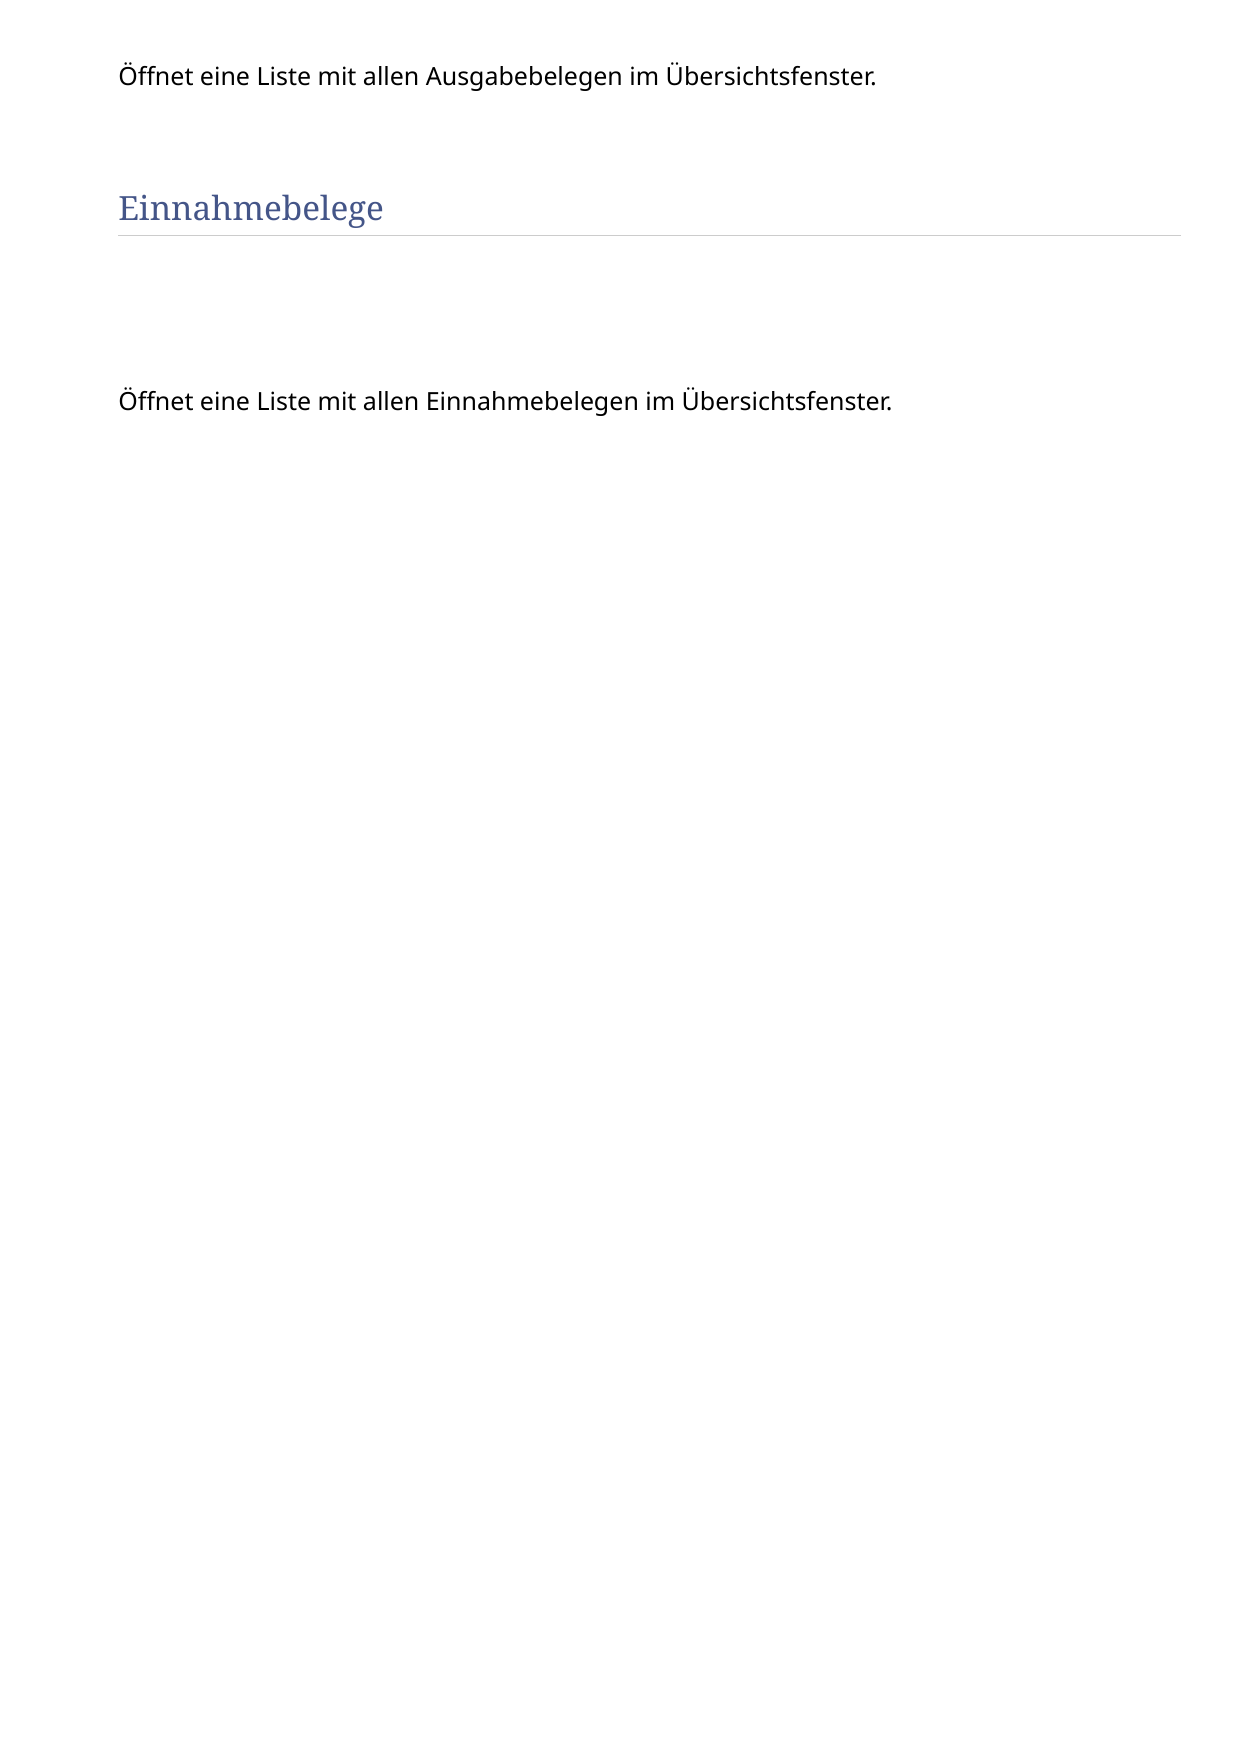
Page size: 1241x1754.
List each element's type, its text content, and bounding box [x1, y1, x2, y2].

text Öffnet eine Liste mit allen Ausgabebelegen im Übersichtsfenster. [118, 59, 1181, 93]
text Öffnet eine Liste mit allen Einnahmebelegen im Übersichtsfenster. [118, 384, 1181, 418]
subtitle Einnahmebelege [118, 185, 1181, 235]
